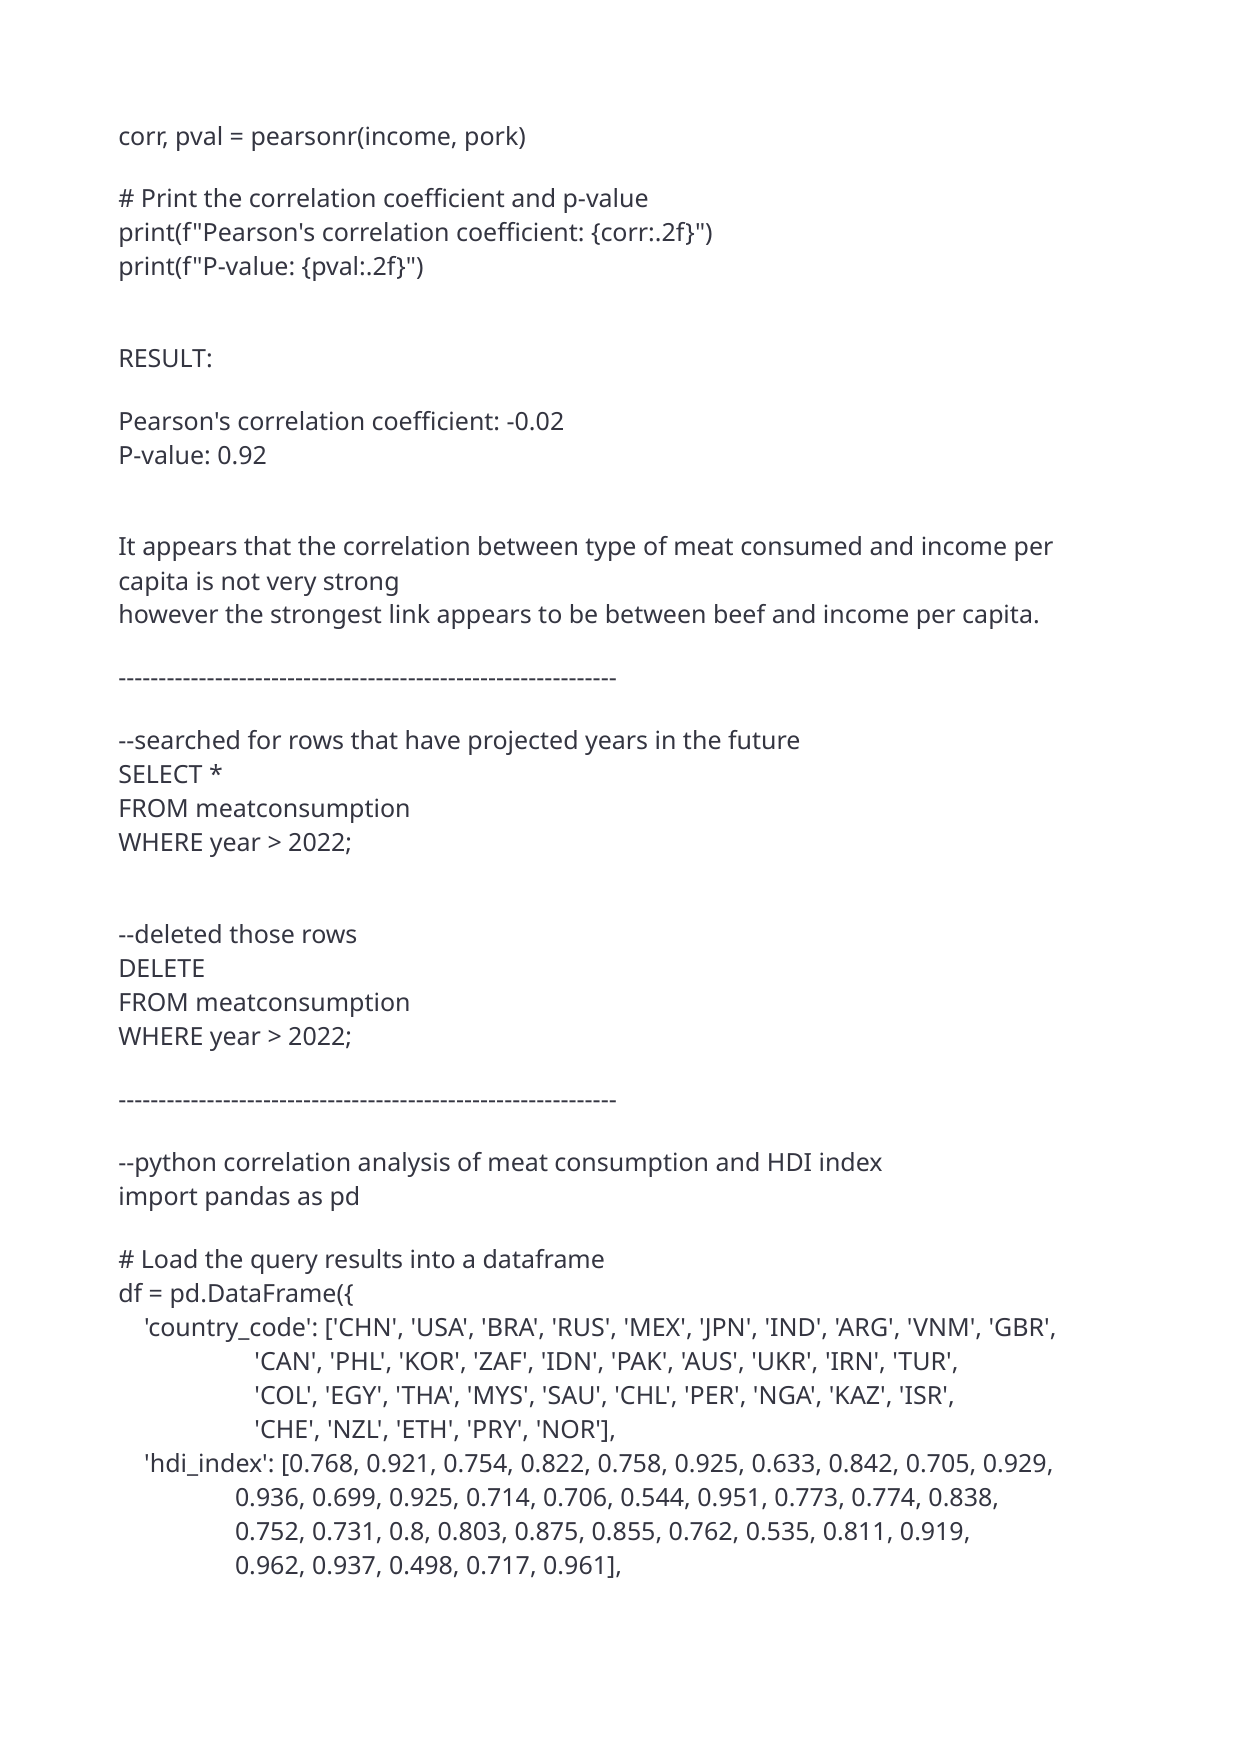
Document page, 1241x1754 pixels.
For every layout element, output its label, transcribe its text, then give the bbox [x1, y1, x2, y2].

text DELETE [118, 951, 1122, 985]
text print(f"Pearson's correlation coefficient: {corr:.2f}") [118, 215, 1122, 249]
text -------------------------------------------------------------- [118, 1082, 1122, 1116]
text FROM meatconsumption [118, 985, 1122, 1019]
text It appears that the correlation between type of meat consumed and income per capita is not very strong [118, 529, 1122, 597]
text P-value: 0.92 [118, 437, 1122, 472]
text Pearson's correlation coefficient: -0.02 [118, 403, 1122, 437]
text import pandas as pd [118, 1178, 1122, 1212]
text --deleted those rows [118, 917, 1122, 951]
text however the strongest link appears to be between beef and income per capita. [118, 597, 1122, 631]
text print(f"P-value: {pval:.2f}") [118, 249, 1122, 283]
text 'CAN', 'PHL', 'KOR', 'ZAF', 'IDN', 'PAK', 'AUS', 'UKR', 'IRN', 'TUR', [118, 1343, 1122, 1377]
text FROM meatconsumption [118, 791, 1122, 825]
text # Print the correlation coefficient and p-value [118, 181, 1122, 215]
text 0.962, 0.937, 0.498, 0.717, 0.961], [118, 1548, 1122, 1582]
text corr, pval = pearsonr(income, pork) [118, 118, 1122, 152]
text --searched for rows that have projected years in the future [118, 723, 1122, 757]
text # Load the query results into a dataframe [118, 1241, 1122, 1275]
text 0.936, 0.699, 0.925, 0.714, 0.706, 0.544, 0.951, 0.773, 0.774, 0.838, [118, 1480, 1122, 1514]
text --python correlation analysis of meat consumption and HDI index [118, 1144, 1122, 1178]
text WHERE year > 2022; [118, 1019, 1122, 1053]
text 'COL', 'EGY', 'THA', 'MYS', 'SAU', 'CHL', 'PER', 'NGA', 'KAZ', 'ISR', [118, 1377, 1122, 1412]
text RESULT: [118, 341, 1122, 375]
text 'CHE', 'NZL', 'ETH', 'PRY', 'NOR'], [118, 1412, 1122, 1446]
text SELECT * [118, 757, 1122, 791]
text WHERE year > 2022; [118, 825, 1122, 859]
text 'country_code': ['CHN', 'USA', 'BRA', 'RUS', 'MEX', 'JPN', 'IND', 'ARG', 'VNM', 'GBR', [118, 1309, 1122, 1343]
text -------------------------------------------------------------- [118, 660, 1122, 694]
text 0.752, 0.731, 0.8, 0.803, 0.875, 0.855, 0.762, 0.535, 0.811, 0.919, [118, 1514, 1122, 1548]
text 'hdi_index': [0.768, 0.921, 0.754, 0.822, 0.758, 0.925, 0.633, 0.842, 0.705, 0.929, [118, 1446, 1122, 1480]
text df = pd.DataFrame({ [118, 1275, 1122, 1309]
